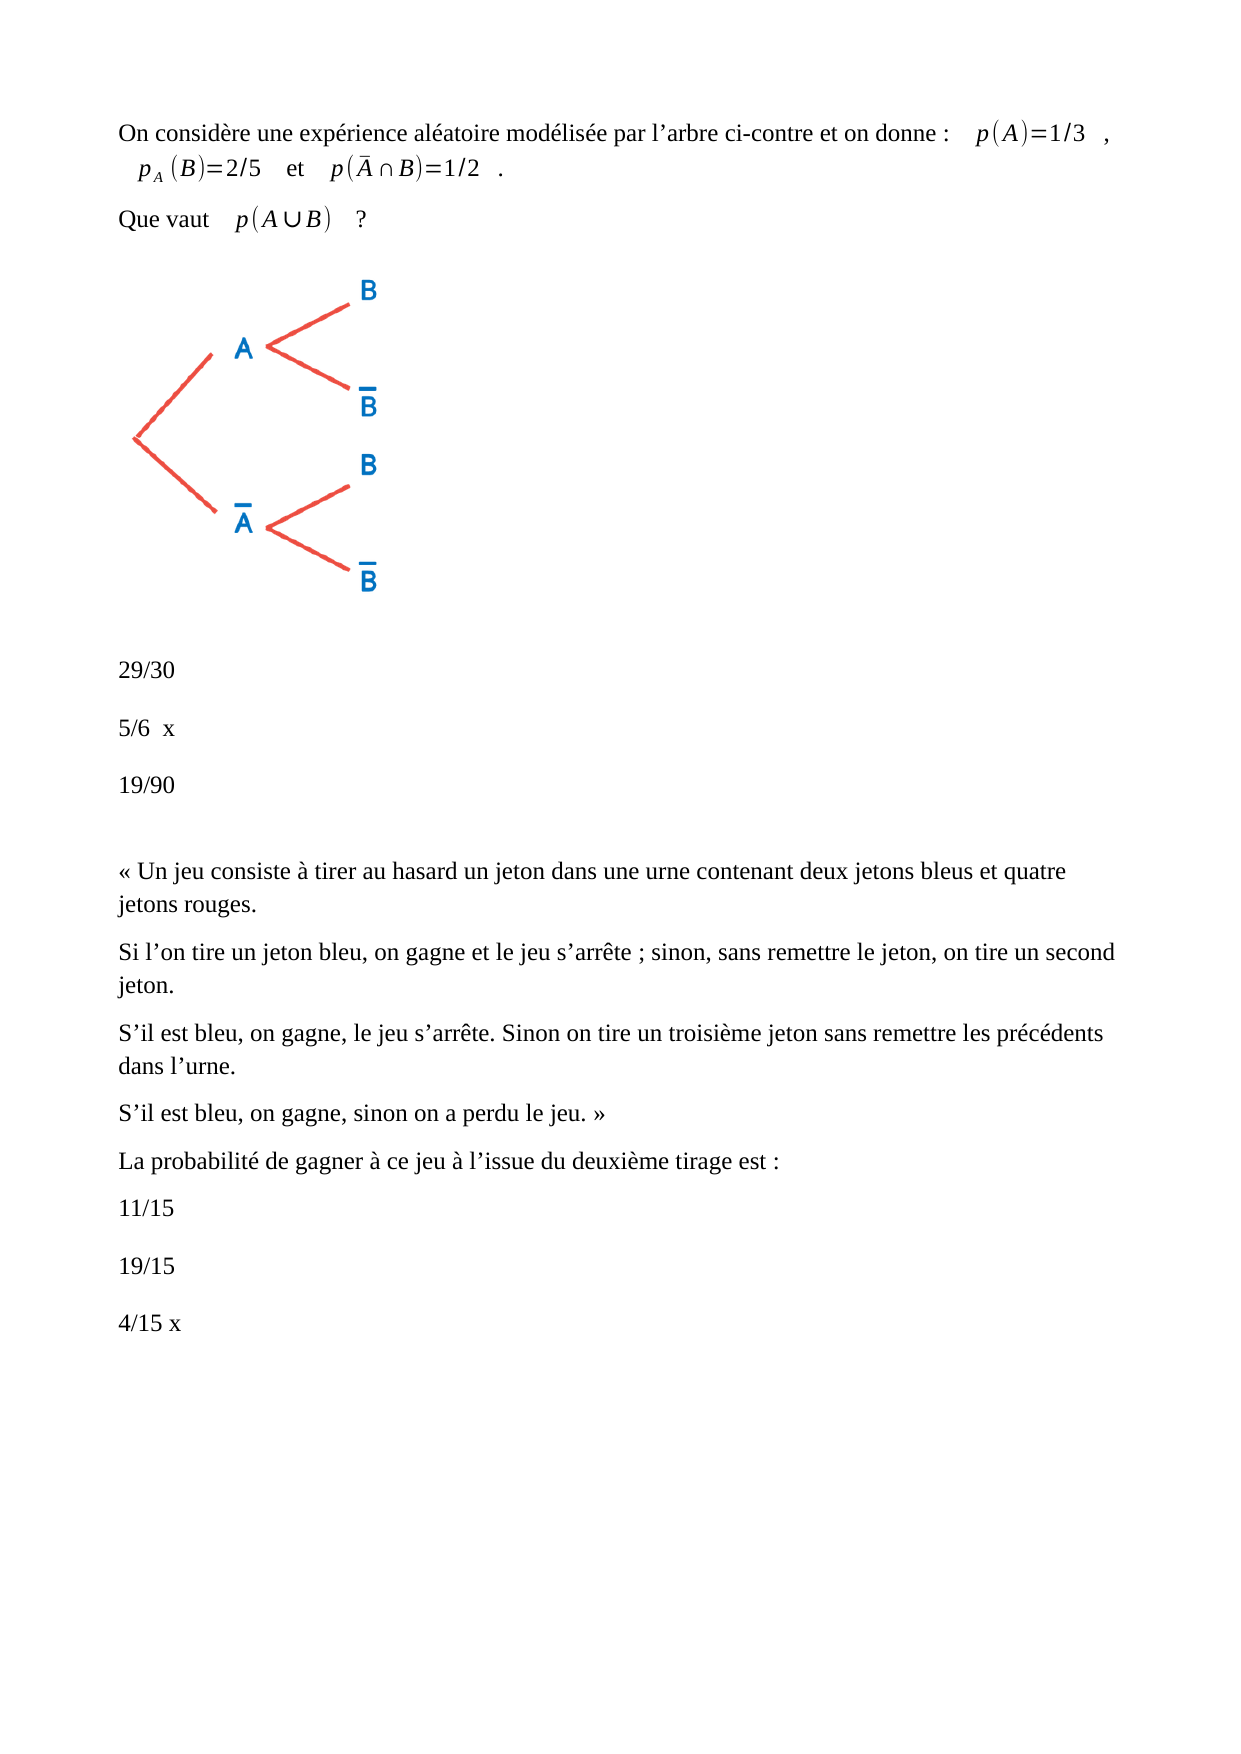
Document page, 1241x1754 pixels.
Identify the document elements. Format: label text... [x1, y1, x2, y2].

text 19/90 [118, 770, 1122, 799]
text S’il est bleu, on gagne, sinon on a perdu le jeu. » [118, 1098, 1122, 1127]
text 11/15 [118, 1193, 1122, 1222]
text 19/15 [118, 1251, 1122, 1280]
picture [126, 267, 389, 609]
text La probabilité de gagner à ce jeu à l’issue du deuxième tirage est : [118, 1146, 1122, 1175]
text S’il est bleu, on gagne, le jeu s’arrête. Sinon on tire un troisième jeton sans remettre les précédents dans l’urne. [118, 1018, 1122, 1079]
text Que vaut ? [118, 204, 1122, 235]
text On considère une expérience aléatoire modélisée par l’arbre ci-contre et on donne : , et . [118, 118, 1122, 185]
text 5/6 x [118, 713, 1122, 741]
text 4/15 x [118, 1308, 1122, 1337]
text 29/30 [118, 655, 1122, 684]
text « Un jeu consiste à tirer au hasard un jeton dans une urne contenant deux jetons bleus et quatre jetons rouges. [118, 856, 1122, 918]
text Si l’on tire un jeton bleu, on gagne et le jeu s’arrête ; sinon, sans remettre le jeton, on tire un second jeton. [118, 937, 1122, 999]
